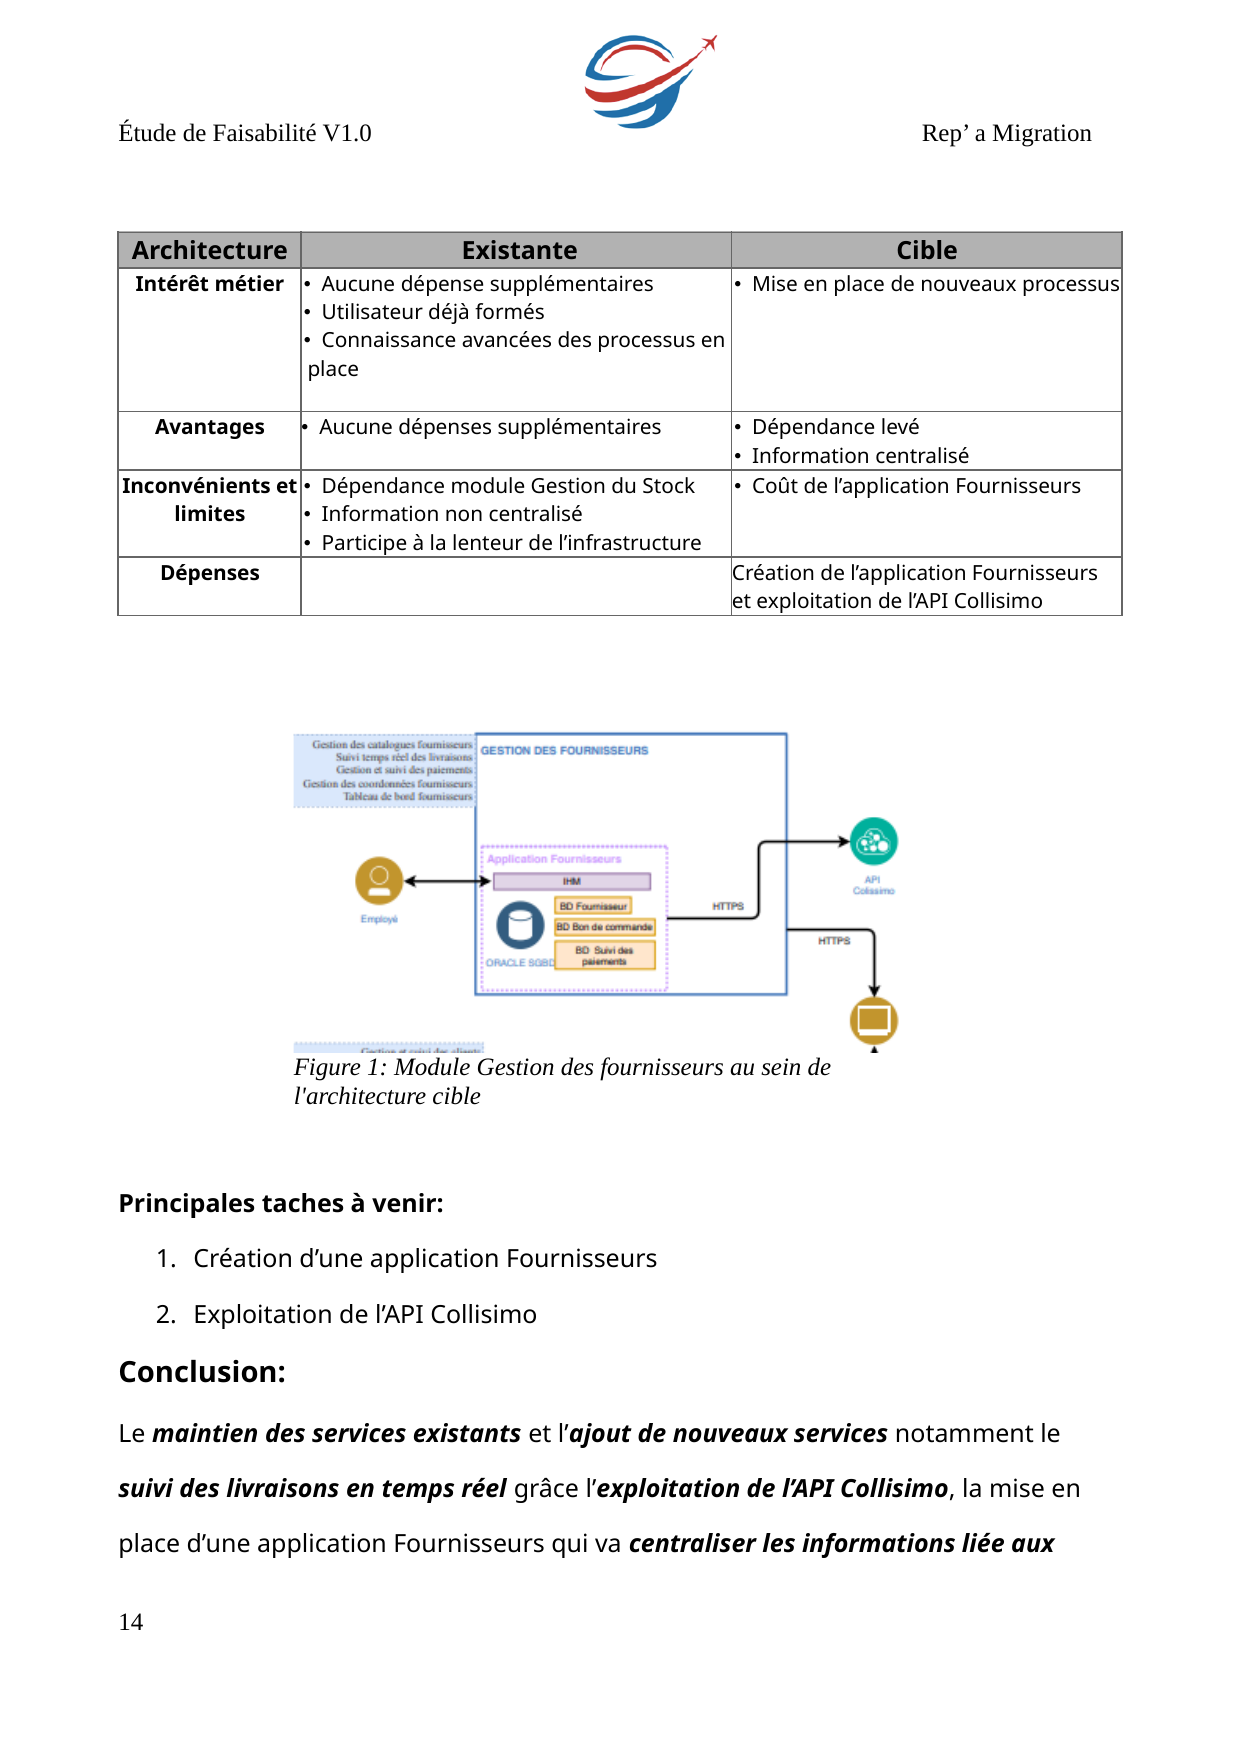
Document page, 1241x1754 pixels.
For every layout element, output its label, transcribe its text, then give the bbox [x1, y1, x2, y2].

picture [577, 14, 723, 155]
table_cell Avantages [119, 412, 300, 469]
table_cell Dépendance module Gestion du Stock Information non centralisé Participe à la lenteur de l’infrastructure [302, 471, 731, 556]
table_cell Inconvénients et limites [119, 471, 300, 556]
list Création d’une application Fournisseurs [156, 1241, 1122, 1275]
text Principales taches à venir: [118, 1186, 1122, 1220]
picture [293, 715, 902, 1053]
table_header Cible [732, 233, 1121, 267]
text Figure 1: Module Gestion des fournisseurs au sein de l'architecture cible [293, 1053, 901, 1110]
table_cell Dépenses [119, 558, 300, 614]
table_header Architecture [119, 233, 300, 267]
table_header Existante [302, 233, 731, 267]
text Conclusion: [118, 1351, 1122, 1391]
table_cell Intérêt métier [119, 269, 300, 411]
table_cell Aucune dépense supplémentaires Utilisateur déjà formés Connaissance avancées des processus en place [302, 269, 731, 411]
table_cell Mise en place de nouveaux processus [732, 269, 1121, 411]
table_cell Coût de l’application Fournisseurs [732, 471, 1121, 556]
table_cell Aucune dépenses supplémentaires [302, 412, 731, 469]
table_cell Création de l’application Fournisseurs et exploitation de l’API Collisimo [732, 558, 1121, 614]
list Exploitation de l’API Collisimo [156, 1296, 1122, 1330]
table_cell [302, 558, 731, 614]
text Le maintien des services existants et l’ajout de nouveaux services notamment le suivi des livraisons en temps réel grâce l’exploitation de l’API Collisimo, la mise en place d’une application Fournisseurs qui va centraliser les informations liée aux [118, 1416, 1122, 1560]
table_cell Dépendance levé Information centralisé [732, 412, 1121, 469]
